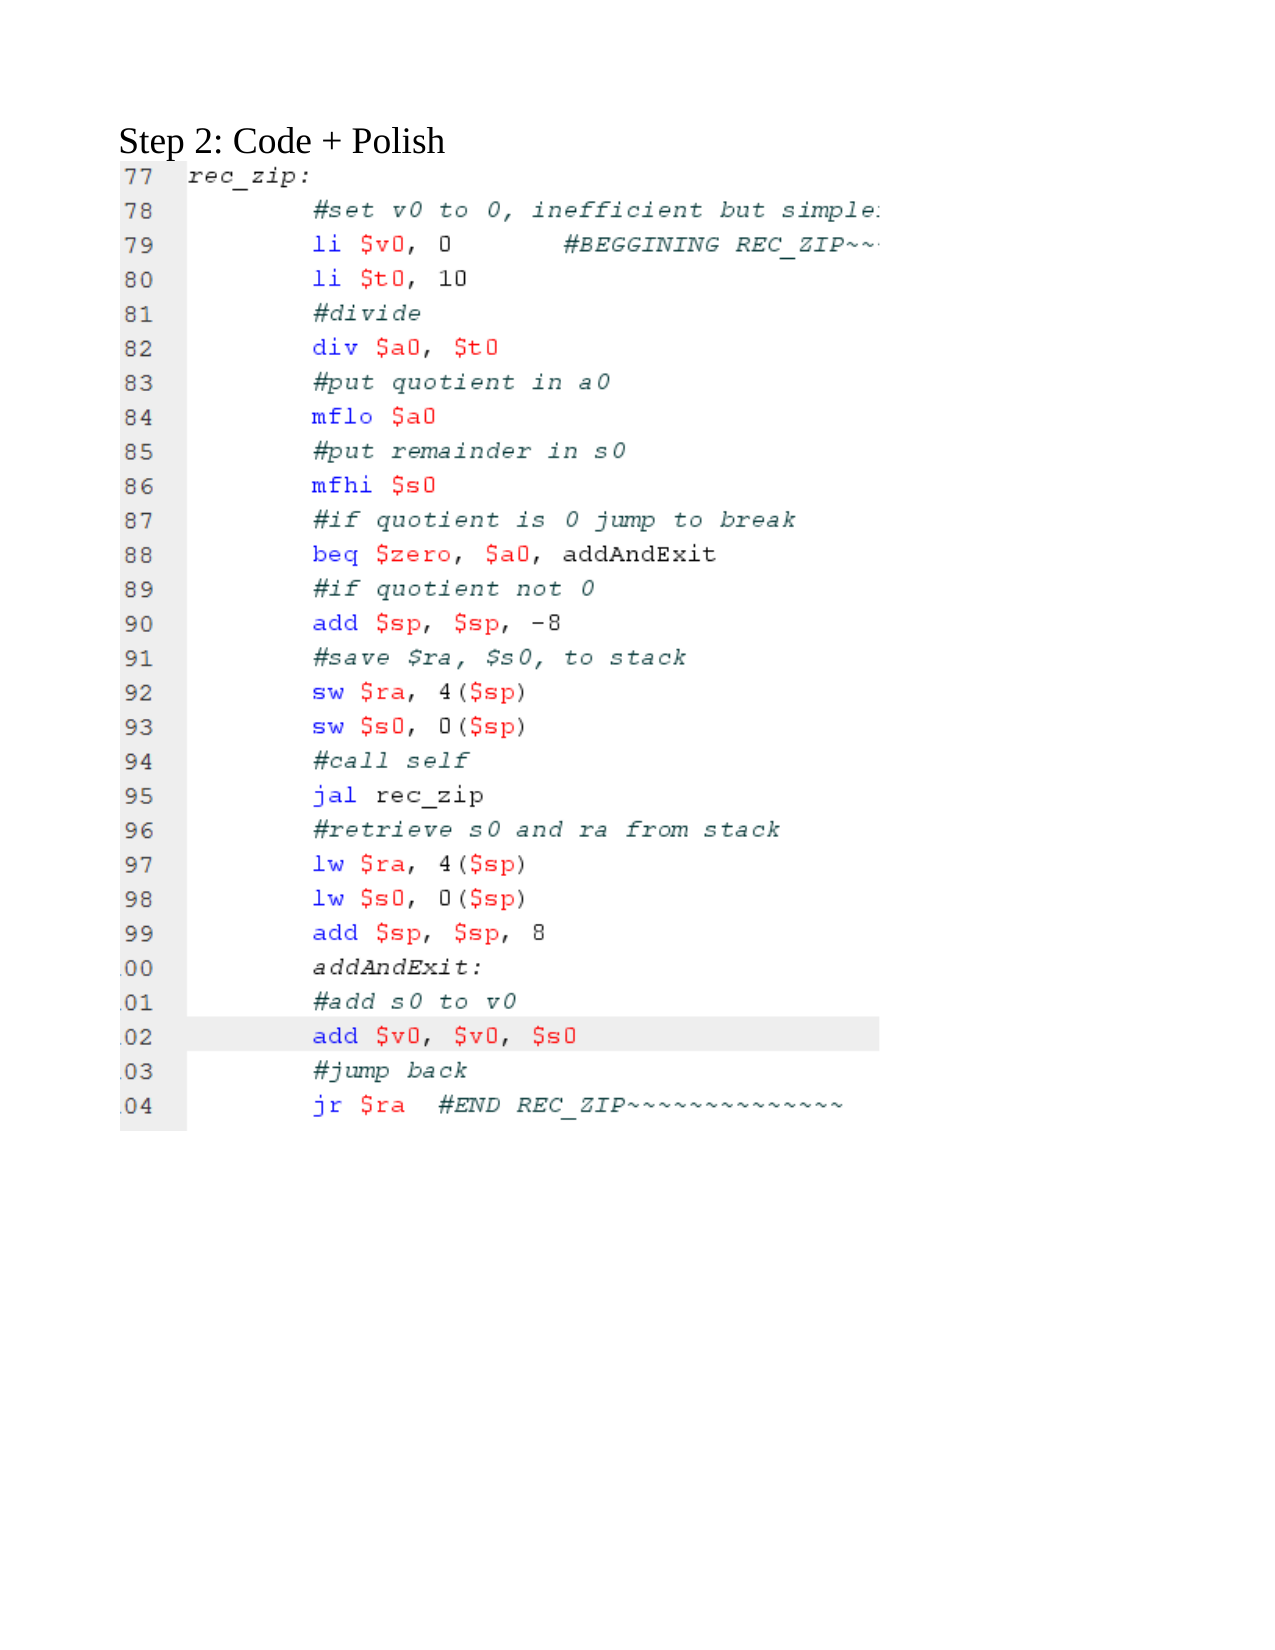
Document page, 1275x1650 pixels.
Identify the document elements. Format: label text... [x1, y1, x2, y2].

text Step 2: Code + Polish [118, 118, 1157, 161]
picture [120, 161, 880, 1131]
